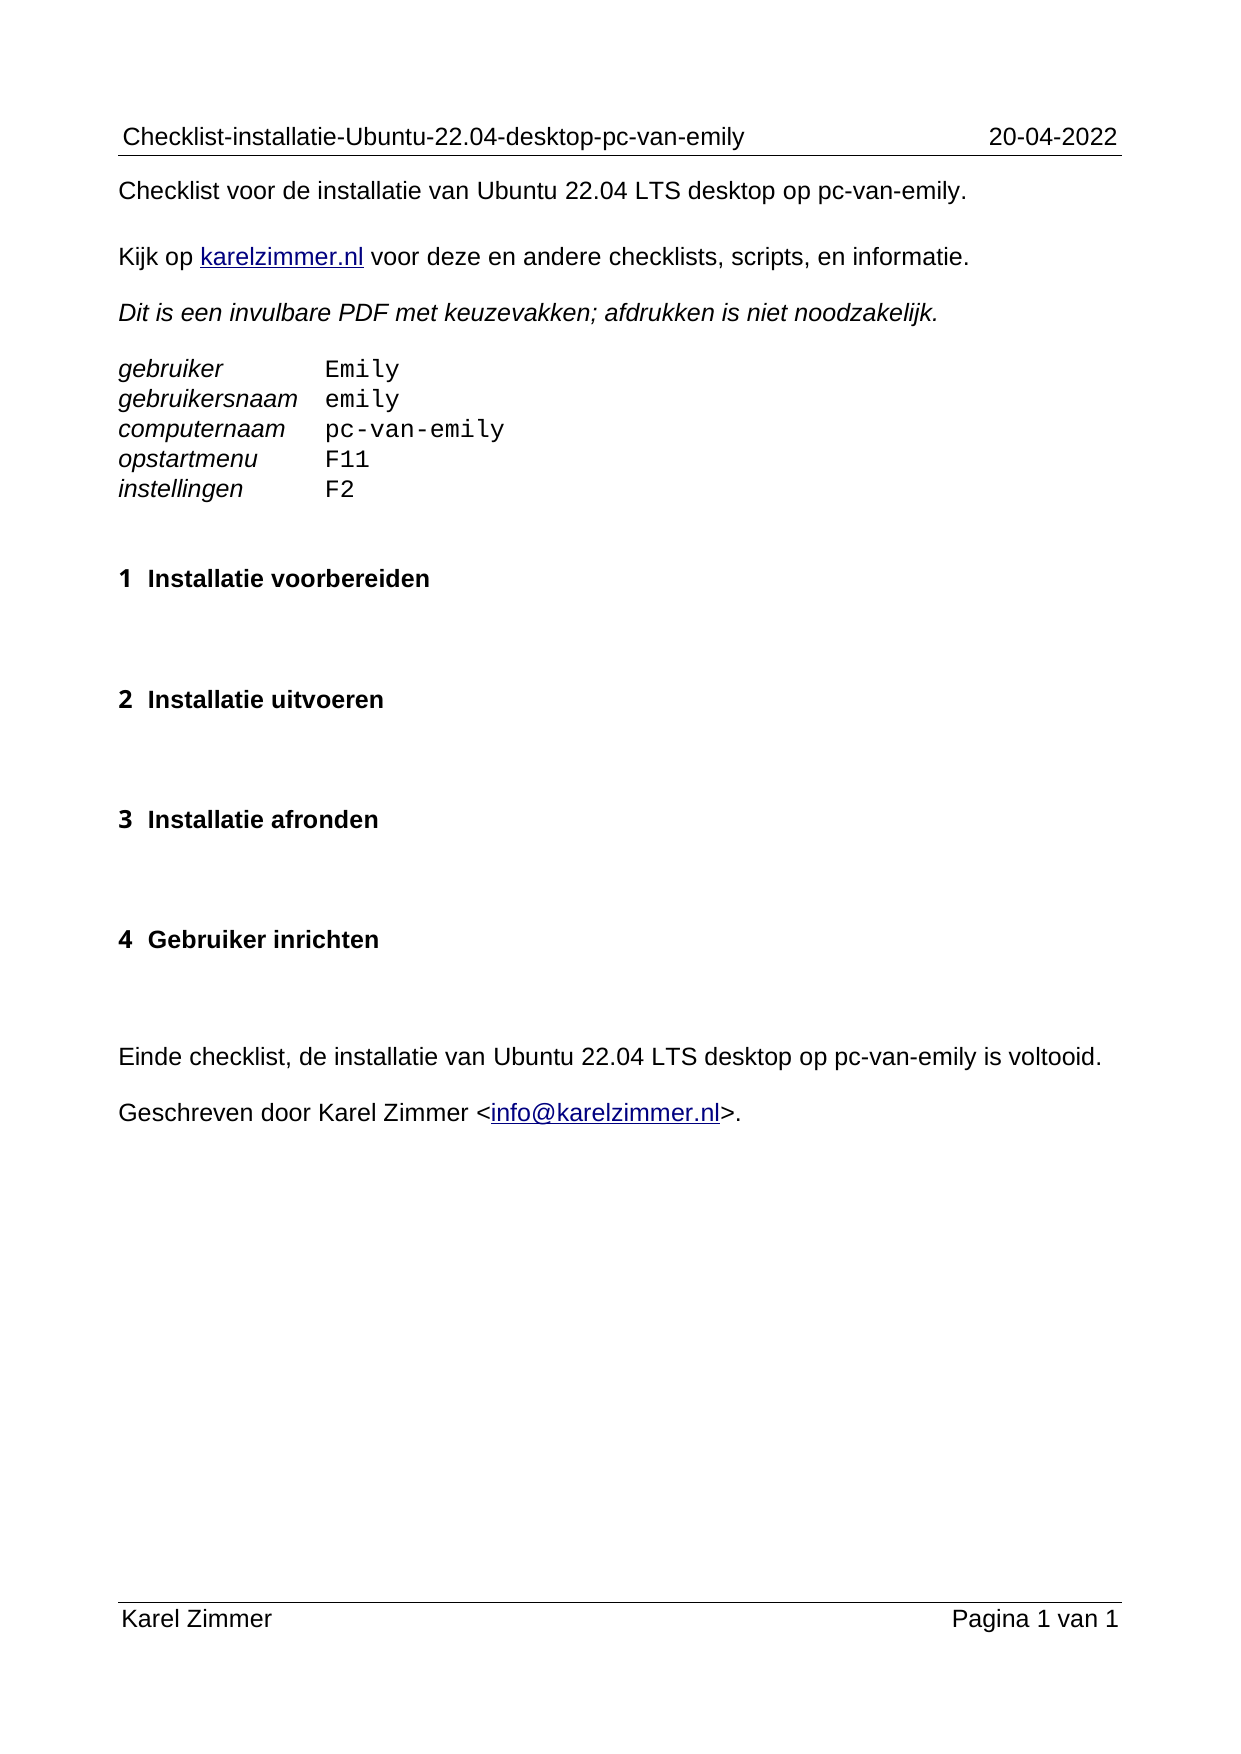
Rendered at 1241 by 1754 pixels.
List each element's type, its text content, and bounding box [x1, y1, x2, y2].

table_header [141, 623, 177, 653]
list Installatie afronden [118, 802, 1122, 836]
list Installatie voorbereiden [118, 561, 1122, 595]
table_header [177, 744, 1120, 774]
text gebruikersnaam emily [118, 385, 1122, 415]
table_header [177, 984, 1120, 1014]
table_header [177, 623, 1120, 653]
text opstartmenu F11 [118, 445, 1122, 475]
table_header [141, 984, 177, 1014]
text gebruiker Emily [118, 355, 1122, 385]
table_header [173, 864, 1122, 894]
table_header [141, 744, 177, 774]
list Gebruiker inrichten [118, 922, 1122, 956]
text computernaam pc-van-emily [118, 415, 1122, 445]
text Geschreven door Karel Zimmer <info@karelzimmer.nl>. [118, 1098, 1122, 1127]
text Checklist voor de installatie van Ubuntu 22.04 LTS desktop op pc-van-emily. [118, 177, 1122, 205]
list Installatie uitvoeren [118, 682, 1122, 716]
text Kijk op karelzimmer.nl voor deze en andere checklists, scripts, en informatie. [118, 243, 1122, 271]
table_header [136, 864, 173, 894]
text Dit is een invulbare PDF met keuzevakken; afdrukken is niet noodzakelijk. [118, 299, 1122, 327]
text Einde checklist, de installatie van Ubuntu 22.04 LTS desktop op pc-van-emily is voltooid. [118, 1042, 1122, 1071]
text instellingen F2 [118, 475, 1122, 505]
